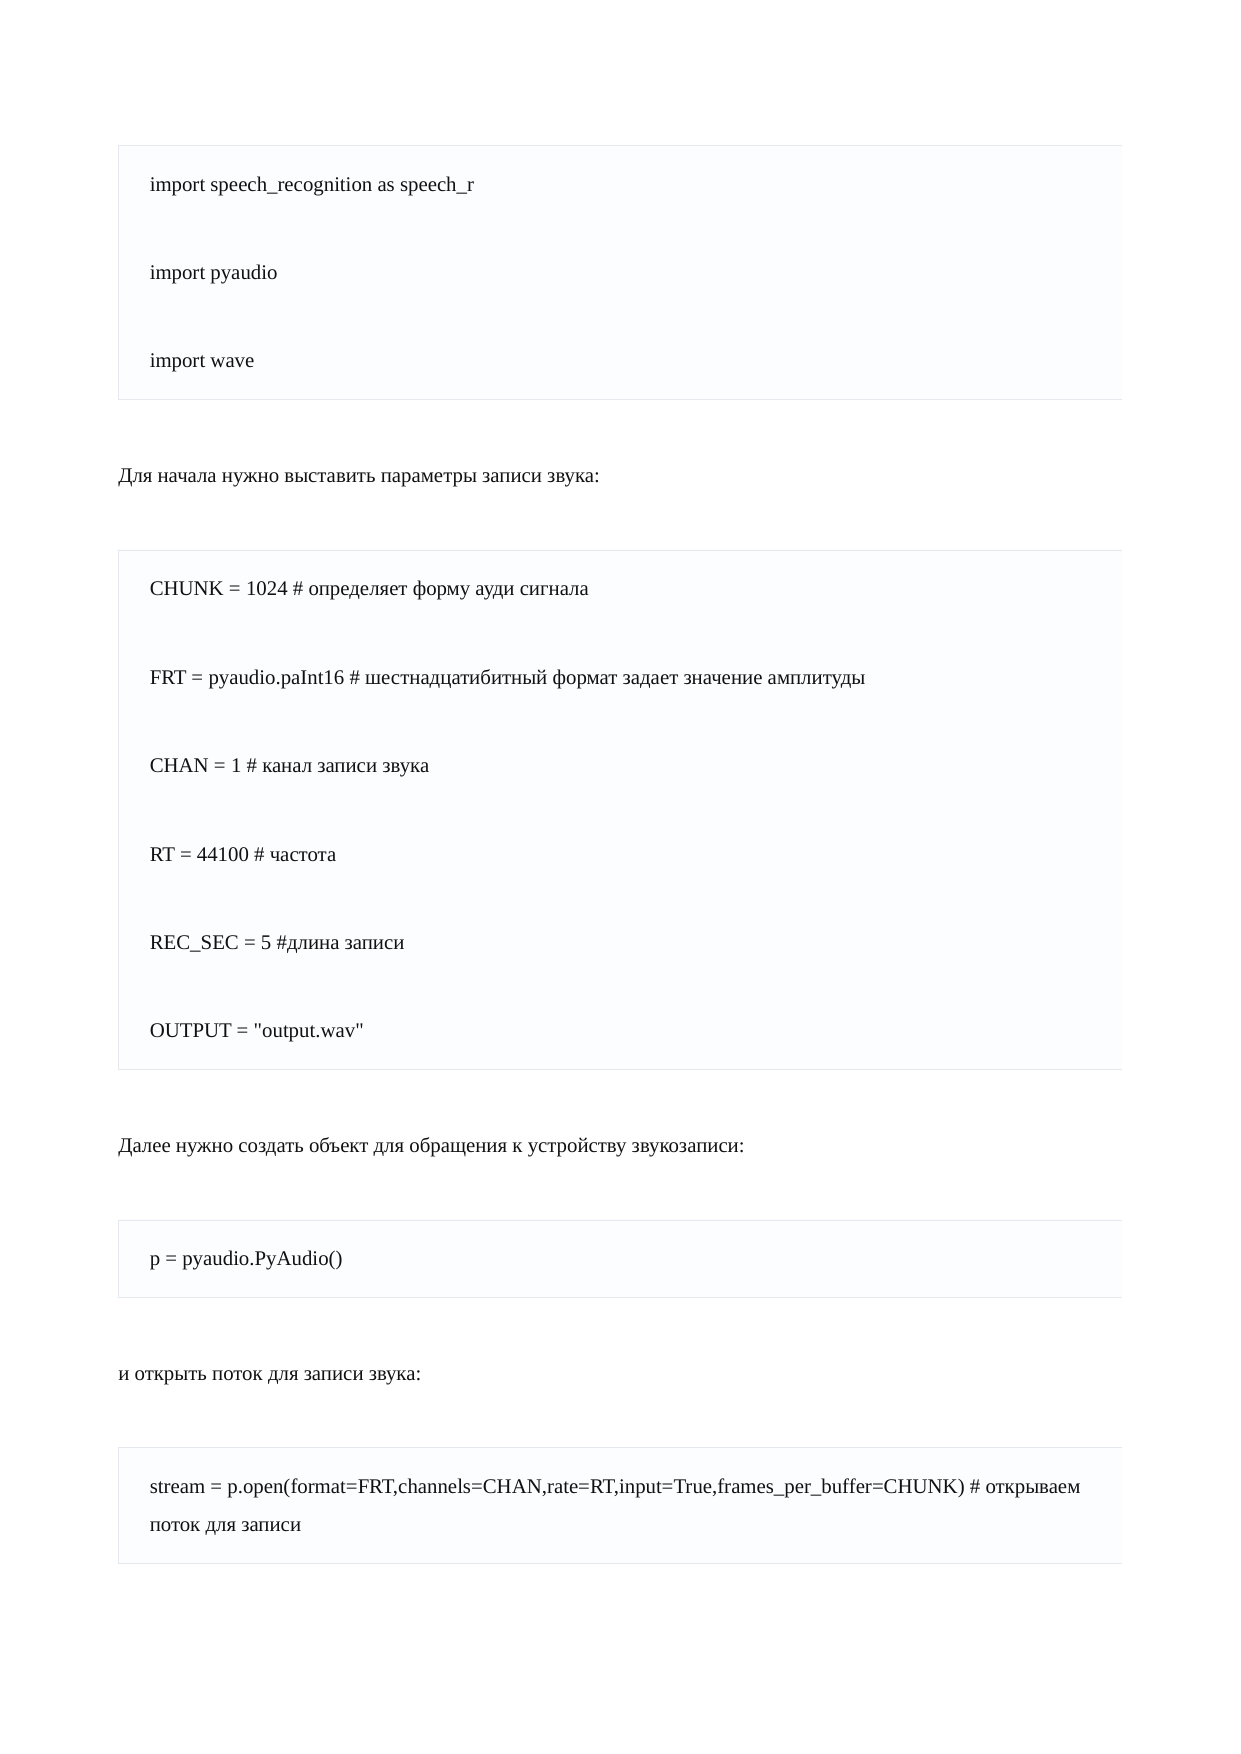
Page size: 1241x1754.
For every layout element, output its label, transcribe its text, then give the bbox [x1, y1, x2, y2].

text CHAN = 1 # канал записи звука [119, 726, 1122, 777]
text Для начала нужно выставить параметры записи звука: [118, 463, 1122, 487]
text RT = 44100 # частота [119, 815, 1122, 866]
text p = pyaudio.PyAudio() [119, 1221, 1122, 1297]
text import wave [119, 322, 1122, 399]
text Далее нужно создать объект для обращения к устройству звукозаписи: [118, 1133, 1122, 1157]
text и открыть поток для записи звука: [118, 1361, 1122, 1385]
text FRT = pyaudio.paInt16 # шестнадцатибитный формат задает значение амплитуды [119, 638, 1122, 689]
text CHUNK = 1024 # определяет форму ауди сигнала [119, 551, 1122, 600]
text stream = p.open(format=FRT,channels=CHAN,rate=RT,input=True,frames_per_buffer=CHUNK) # открываем поток для записи [119, 1448, 1122, 1563]
text import pyaudio [119, 233, 1122, 284]
text REC_SEC = 5 #длина записи [119, 903, 1122, 954]
text import speech_recognition as speech_r [119, 146, 1122, 196]
text OUTPUT = "output.wav" [119, 992, 1122, 1069]
